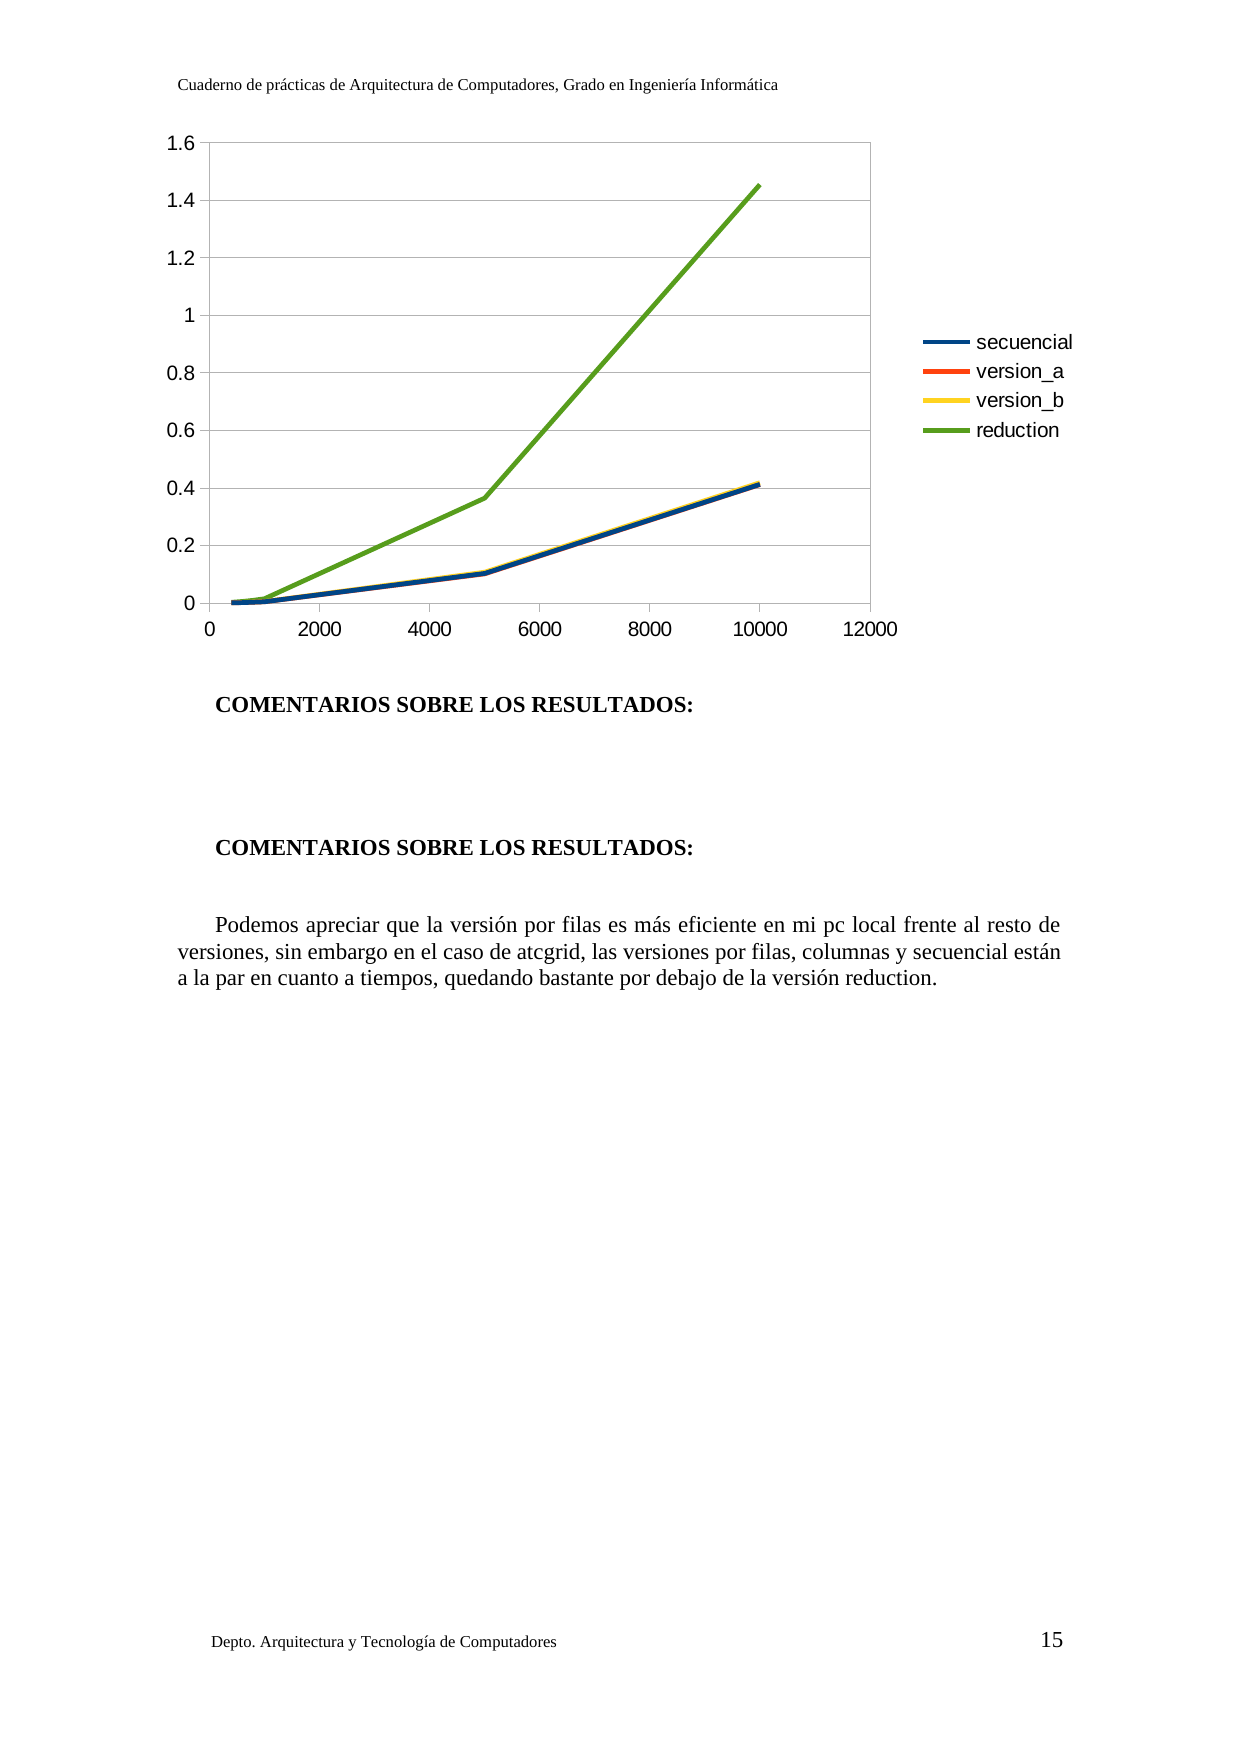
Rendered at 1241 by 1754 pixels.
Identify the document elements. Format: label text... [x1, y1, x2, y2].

text Podemos apreciar que la versión por filas es más eficiente en mi pc local frente al resto de versiones, sin embargo en el caso de atcgrid, las versiones por filas, columnas y secuencial están a la par en cuanto a tiempos, quedando bastante por debajo de la versión reduction. [177, 911, 1063, 991]
text COMENTARIOS SOBRE LOS RESULTADOS: [177, 834, 1063, 860]
text COMENTARIOS SOBRE LOS RESULTADOS: [177, 691, 1063, 717]
